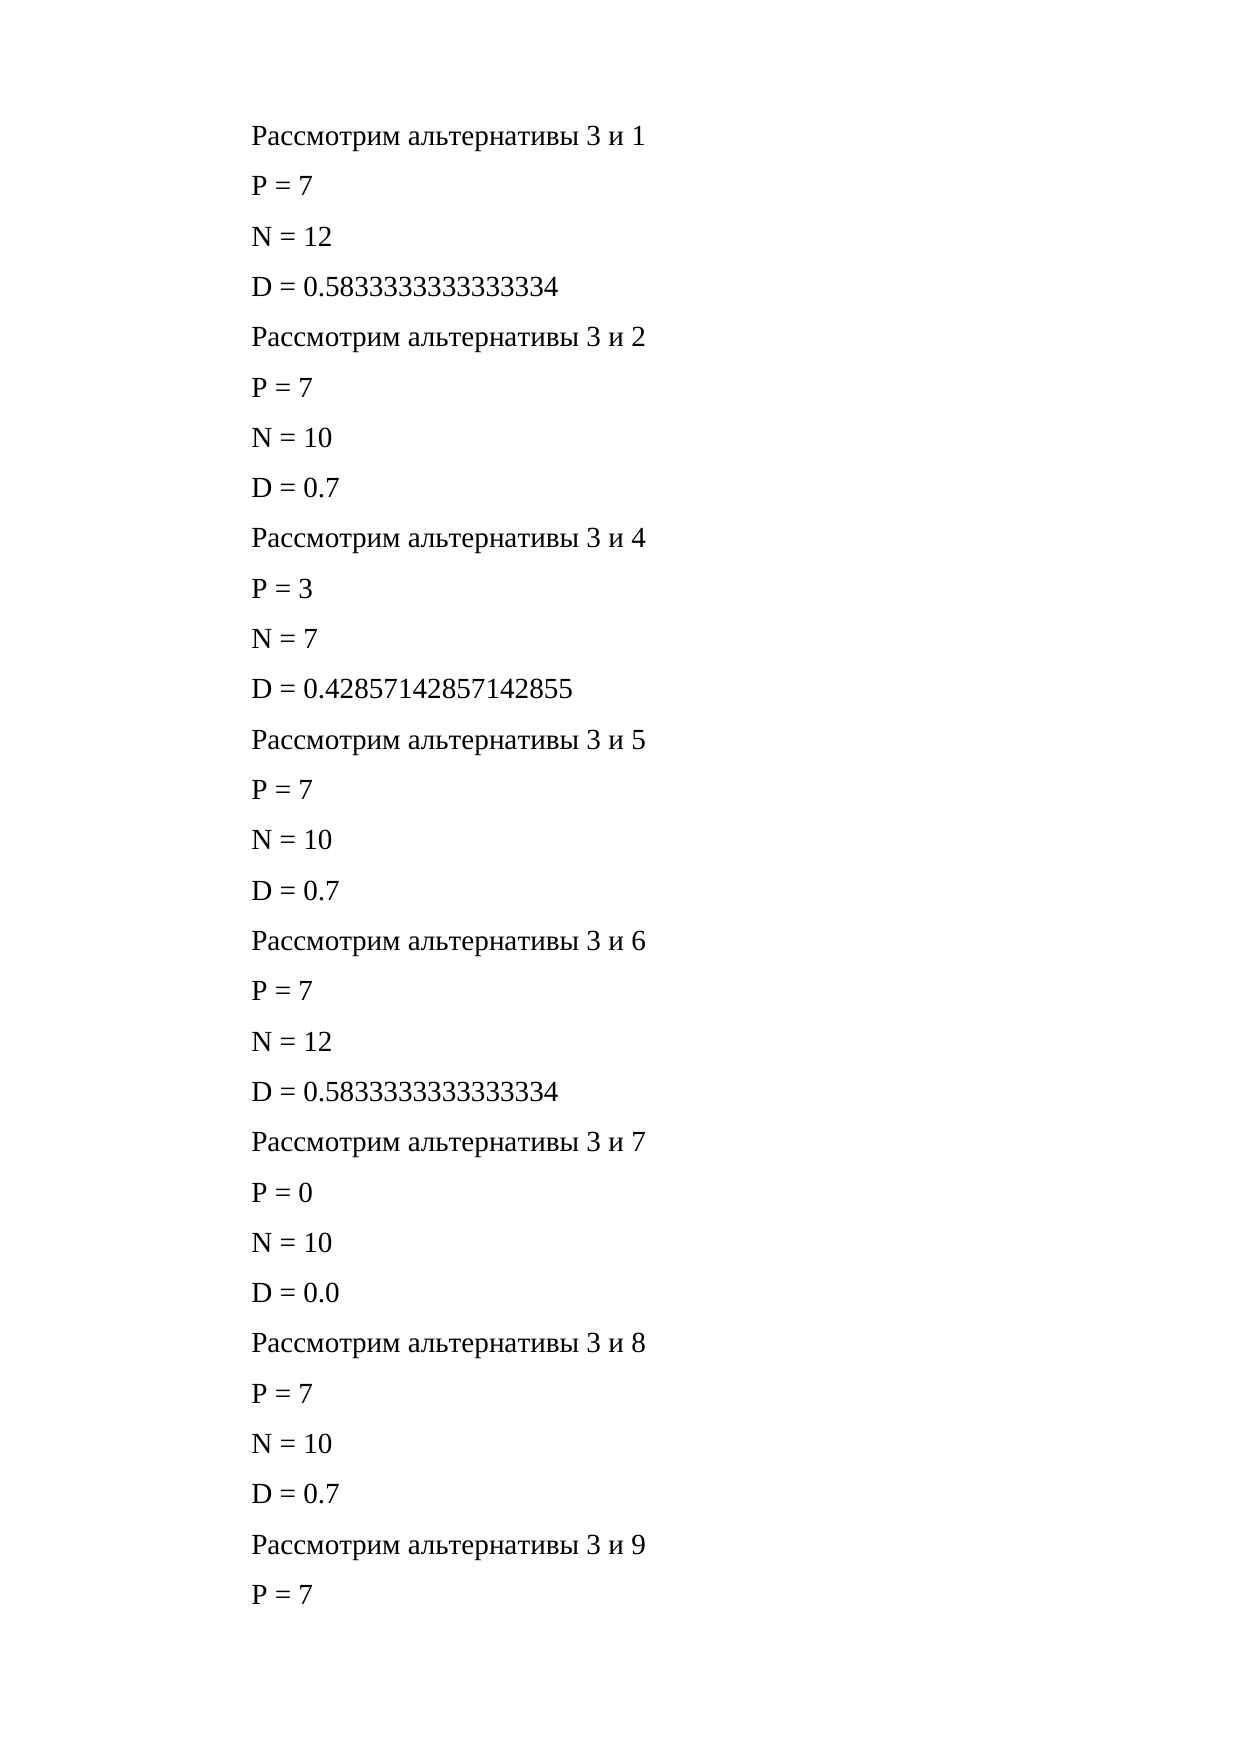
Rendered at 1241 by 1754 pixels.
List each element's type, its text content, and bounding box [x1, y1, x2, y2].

text Рассмотрим альтернативы 3 и 4 [177, 521, 1181, 554]
text N = 10 [177, 822, 1181, 856]
text P = 7 [177, 973, 1181, 1007]
text N = 10 [177, 1426, 1181, 1460]
text P = 7 [177, 1577, 1181, 1611]
text N = 10 [177, 1225, 1181, 1258]
text Рассмотрим альтернативы 3 и 6 [177, 923, 1181, 957]
text N = 12 [177, 1024, 1181, 1057]
text Рассмотрим альтернативы 3 и 2 [177, 319, 1181, 353]
text N = 12 [177, 219, 1181, 252]
text Рассмотрим альтернативы 3 и 7 [177, 1124, 1181, 1158]
text P = 7 [177, 772, 1181, 806]
text Рассмотрим альтернативы 3 и 9 [177, 1527, 1181, 1560]
text P = 7 [177, 168, 1181, 202]
text D = 0.7 [177, 1477, 1181, 1510]
text D = 0.5833333333333334 [177, 269, 1181, 303]
text P = 7 [177, 370, 1181, 403]
text N = 10 [177, 420, 1181, 453]
text D = 0.42857142857142855 [177, 672, 1181, 705]
text D = 0.7 [177, 470, 1181, 504]
text D = 0.5833333333333334 [177, 1074, 1181, 1108]
text P = 0 [177, 1175, 1181, 1208]
text D = 0.0 [177, 1275, 1181, 1309]
text N = 7 [177, 621, 1181, 655]
text P = 3 [177, 571, 1181, 604]
text D = 0.7 [177, 873, 1181, 906]
text Рассмотрим альтернативы 3 и 1 [177, 118, 1181, 152]
text Рассмотрим альтернативы 3 и 5 [177, 722, 1181, 755]
text Рассмотрим альтернативы 3 и 8 [177, 1326, 1181, 1359]
text P = 7 [177, 1376, 1181, 1409]
